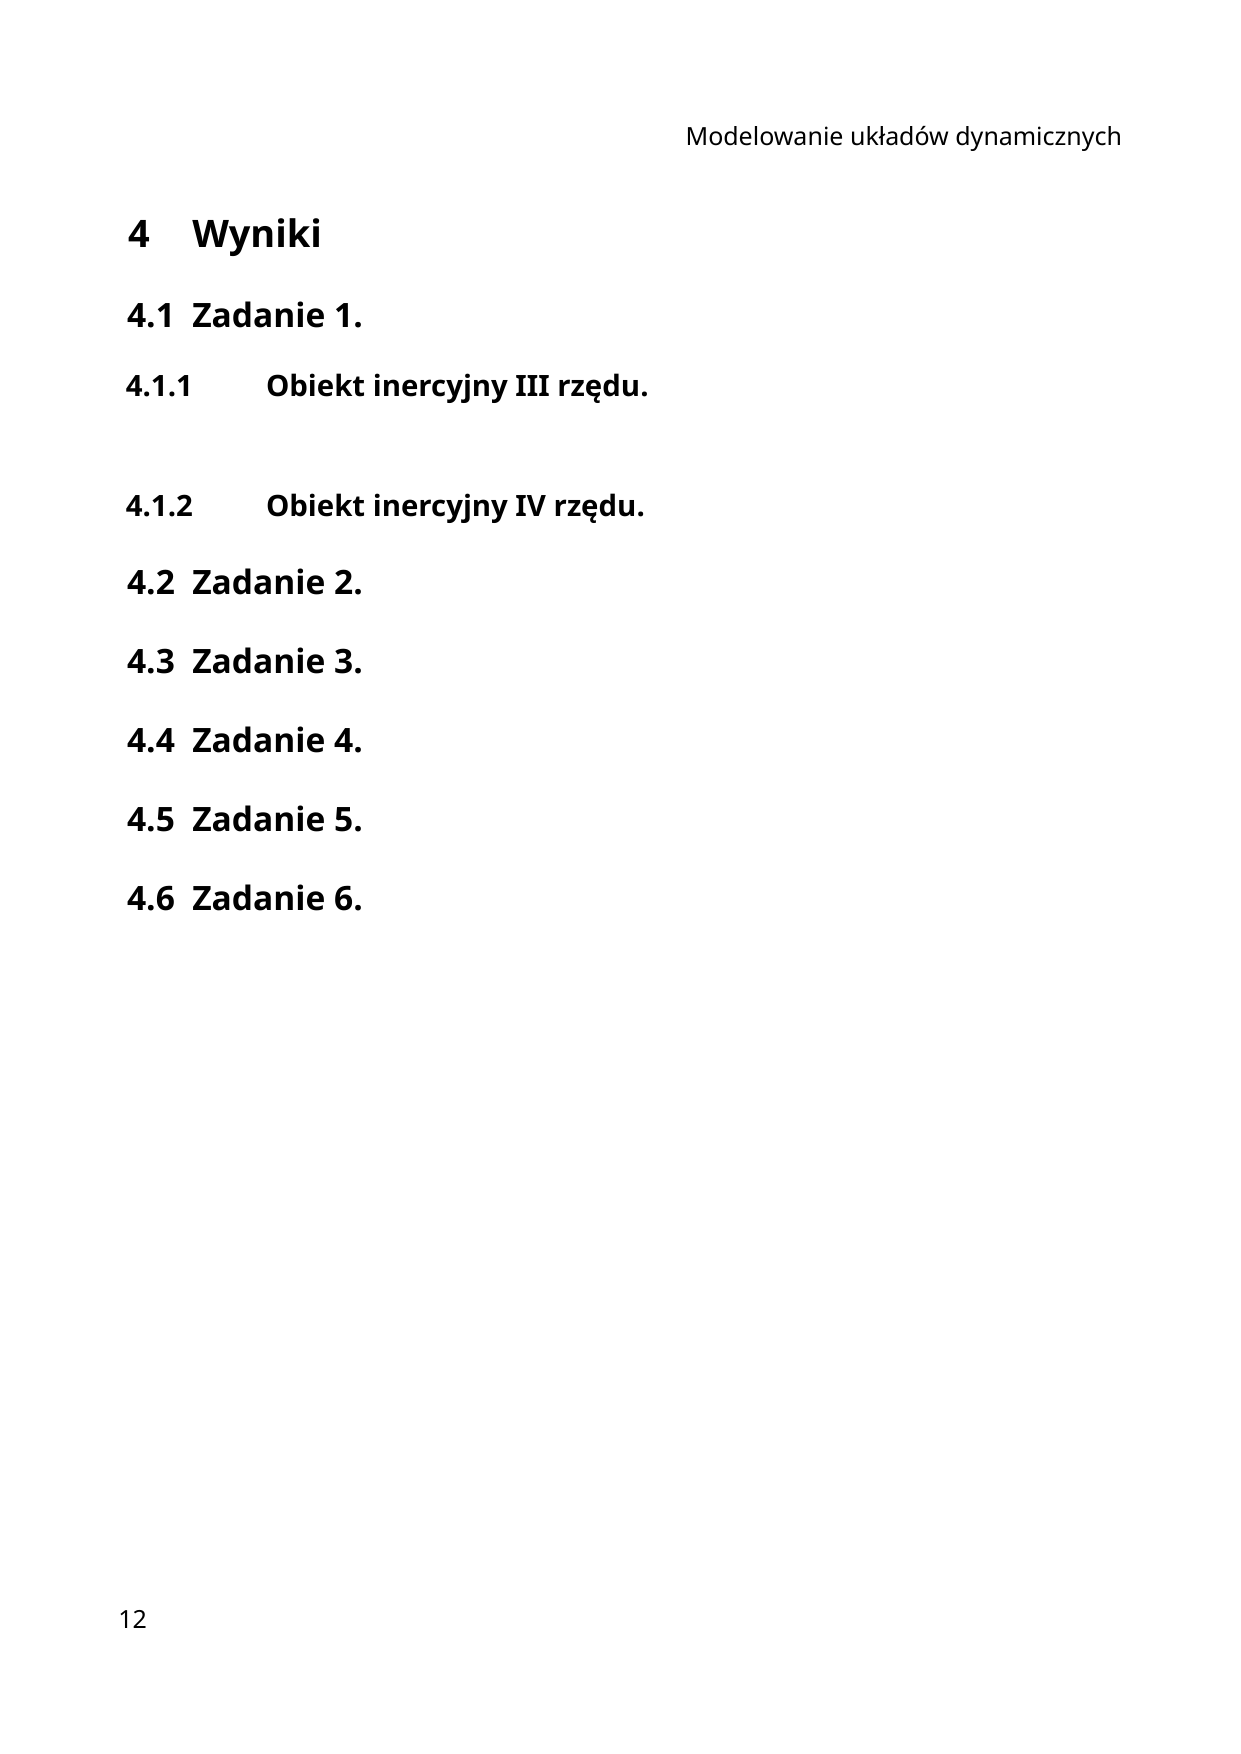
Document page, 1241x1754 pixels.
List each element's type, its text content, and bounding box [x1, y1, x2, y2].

subtitle Wyniki [118, 207, 1122, 258]
subtitle Zadanie 4. [118, 717, 1122, 762]
subtitle Zadanie 2. [118, 559, 1122, 604]
subtitle Obiekt inercyjny IV rzędu. [118, 485, 1122, 525]
subtitle Zadanie 6. [118, 875, 1122, 921]
subtitle Zadanie 3. [118, 638, 1122, 683]
subtitle Zadanie 1. [118, 292, 1122, 337]
subtitle Obiekt inercyjny III rzędu. [118, 364, 1122, 404]
subtitle Zadanie 5. [118, 796, 1122, 842]
